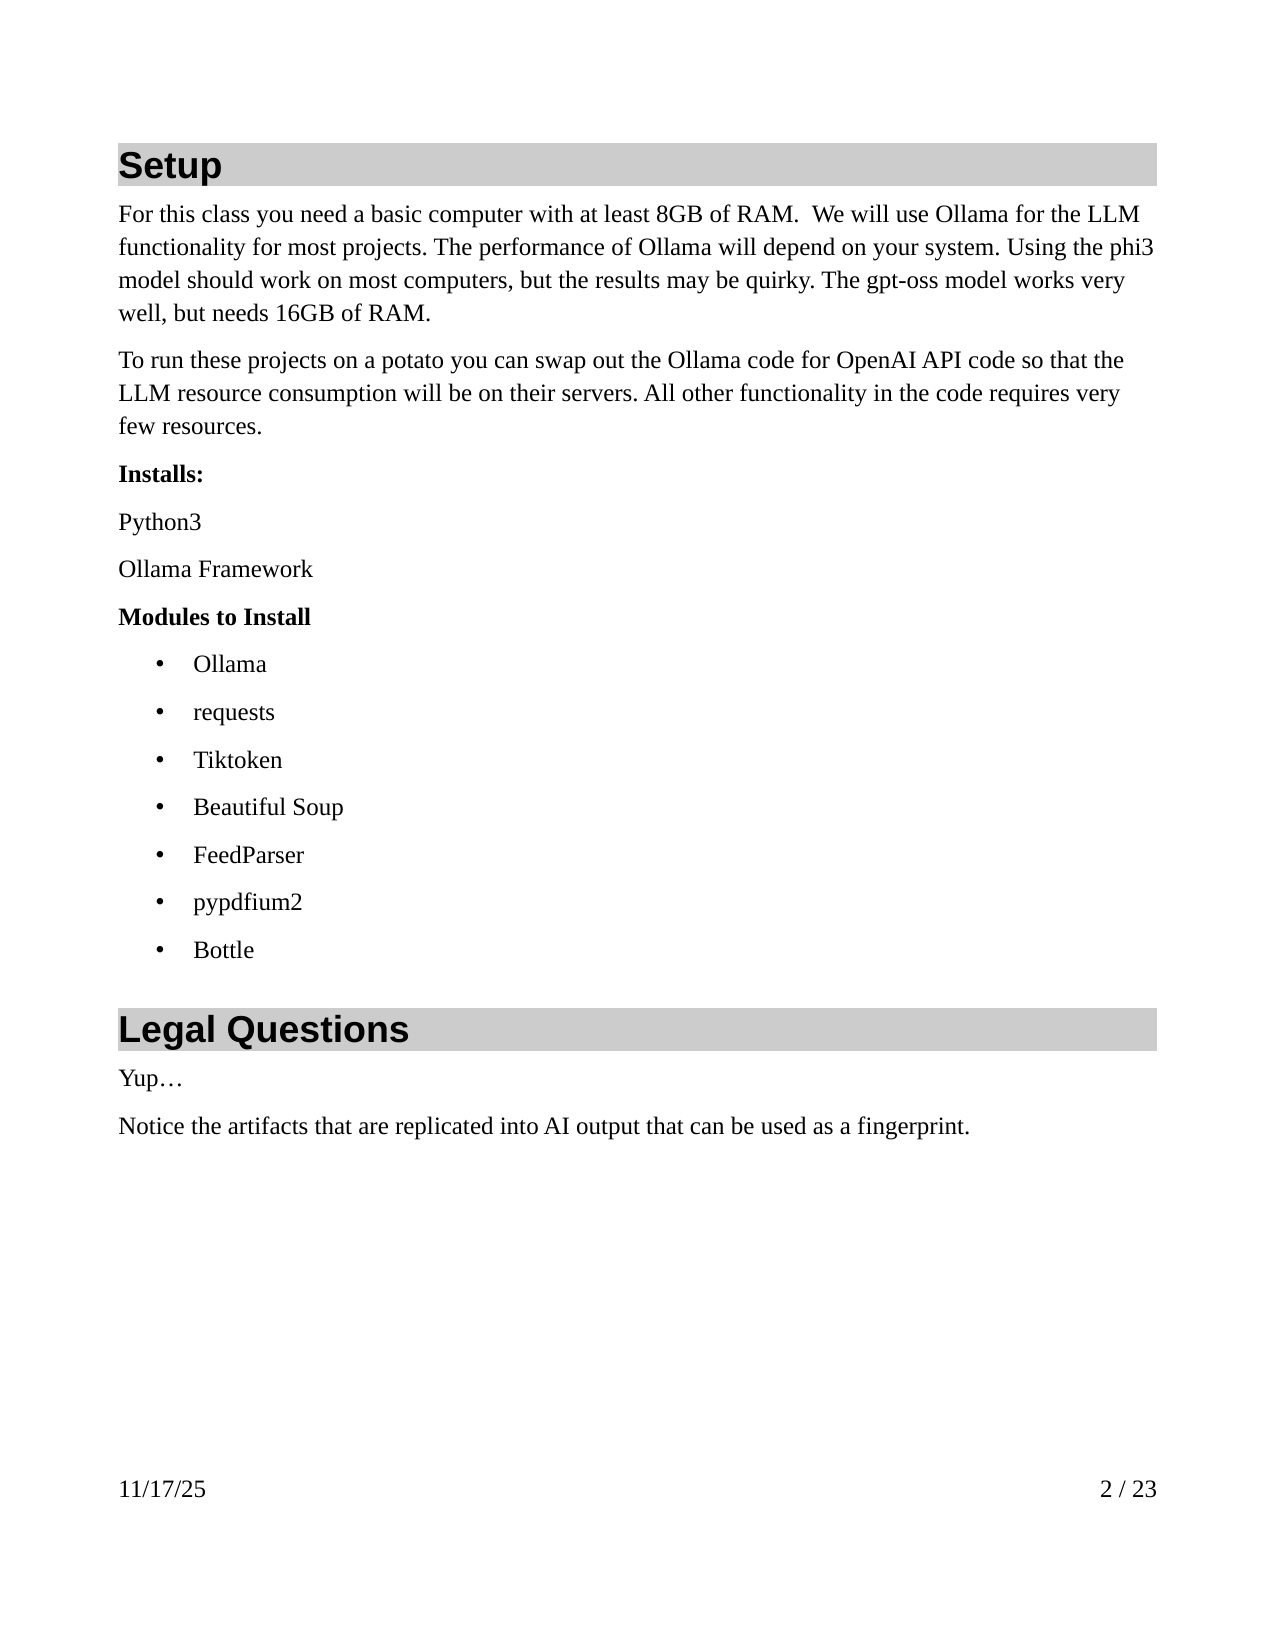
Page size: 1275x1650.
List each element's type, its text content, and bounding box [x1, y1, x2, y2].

list FeedParser [156, 840, 1157, 869]
subtitle Setup [118, 143, 1157, 186]
list Bottle [156, 935, 1157, 964]
text Python3 [118, 507, 1157, 535]
list pypdfium2 [156, 887, 1157, 916]
text Notice the artifacts that are replicated into AI output that can be used as a fingerprint. [118, 1111, 1157, 1140]
subtitle Legal Questions [118, 1008, 1157, 1051]
text Modules to Install [118, 602, 1157, 631]
text Yup… [118, 1063, 1157, 1092]
text Installs: [118, 459, 1157, 488]
list Tiktoken [156, 745, 1157, 773]
text To run these projects on a potato you can swap out the Ollama code for OpenAI API code so that the LLM resource consumption will be on their servers. All other functionality in the code requires very few resources. [118, 345, 1157, 440]
list Beautiful Soup [156, 792, 1157, 821]
list requests [156, 697, 1157, 726]
text Ollama Framework [118, 554, 1157, 583]
list Ollama [156, 649, 1157, 678]
text For this class you need a basic computer with at least 8GB of RAM. We will use Ollama for the LLM functionality for most projects. The performance of Ollama will depend on your system. Using the phi3 model should work on most computers, but the results may be quirky. The gpt-oss model works very well, but needs 16GB of RAM. [118, 199, 1157, 327]
